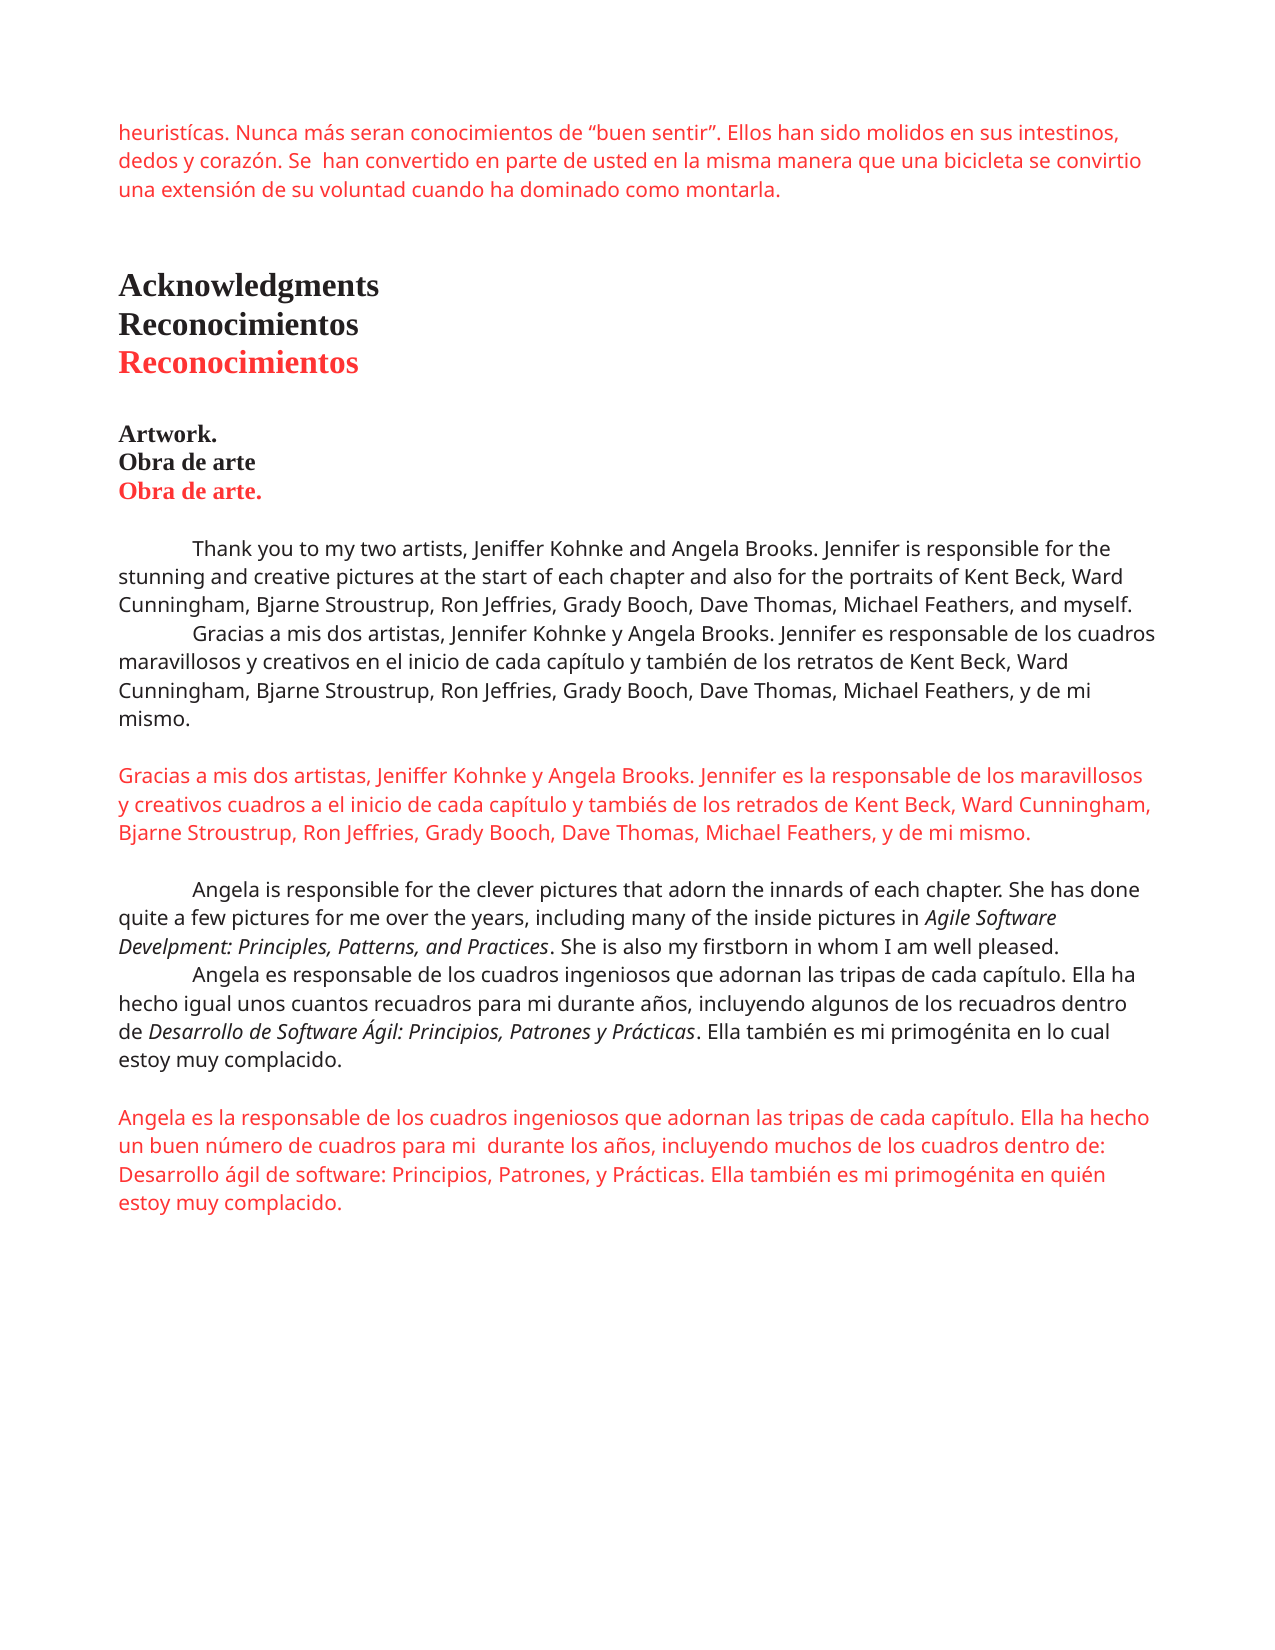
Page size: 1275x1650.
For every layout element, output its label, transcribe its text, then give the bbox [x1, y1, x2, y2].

text Thank you to my two artists, Jeniffer Kohnke and Angela Brooks. Jennifer is responsible for the stunning and creative pictures at the start of each chapter and also for the portraits of Kent Beck, Ward Cunningham, Bjarne Stroustrup, Ron Jeffries, Grady Booch, Dave Thomas, Michael Feathers, and myself. [118, 534, 1157, 619]
text Angela es la responsable de los cuadros ingeniosos que adornan las tripas de cada capítulo. Ella ha hecho un buen número de cuadros para mi durante los años, incluyendo muchos de los cuadros dentro de: Desarrollo ágil de software: Principios, Patrones, y Prácticas. Ella también es mi primogénita en quién estoy muy complacido. [118, 1103, 1157, 1217]
text Angela es responsable de los cuadros ingeniosos que adornan las tripas de cada capítulo. Ella ha hecho igual unos cuantos recuadros para mi durante años, incluyendo algunos de los recuadros dentro de Desarrollo de Software Ágil: Principios, Patrones y Prácticas. Ella también es mi primogénita en lo cual estoy muy complacido. [118, 960, 1157, 1074]
text Reconocimientos [118, 304, 1157, 342]
text Gracias a mis dos artistas, Jennifer Kohnke y Angela Brooks. Jennifer es responsable de los cuadros maravillosos y creativos en el inicio de cada capítulo y también de los retratos de Kent Beck, Ward Cunningham, Bjarne Stroustrup, Ron Jeffries, Grady Booch, Dave Thomas, Michael Feathers, y de mi mismo. [118, 619, 1157, 733]
text Angela is responsible for the clever pictures that adorn the innards of each chapter. She has done quite a few pictures for me over the years, including many of the inside pictures in Agile Software Develpment: Principles, Patterns, and Practices. She is also my firstborn in whom I am well pleased. [118, 875, 1157, 960]
text Reconocimientos [118, 342, 1157, 380]
text heuristícas. Nunca más seran conocimientos de “buen sentir”. Ellos han sido molidos en sus intestinos, dedos y corazón. Se han convertido en parte de usted en la misma manera que una bicicleta se convirtio una extensión de su voluntad cuando ha dominado como montarla. [118, 118, 1157, 203]
text Acknowledgments [118, 265, 1157, 304]
text Artwork. [118, 419, 1157, 447]
text Gracias a mis dos artistas, Jeniffer Kohnke y Angela Brooks. Jennifer es la responsable de los maravillosos y creativos cuadros a el inicio de cada capítulo y tambiés de los retrados de Kent Beck, Ward Cunningham, Bjarne Stroustrup, Ron Jeffries, Grady Booch, Dave Thomas, Michael Feathers, y de mi mismo. [118, 761, 1157, 847]
text Obra de arte. [118, 476, 1157, 505]
text Obra de arte [118, 447, 1157, 476]
